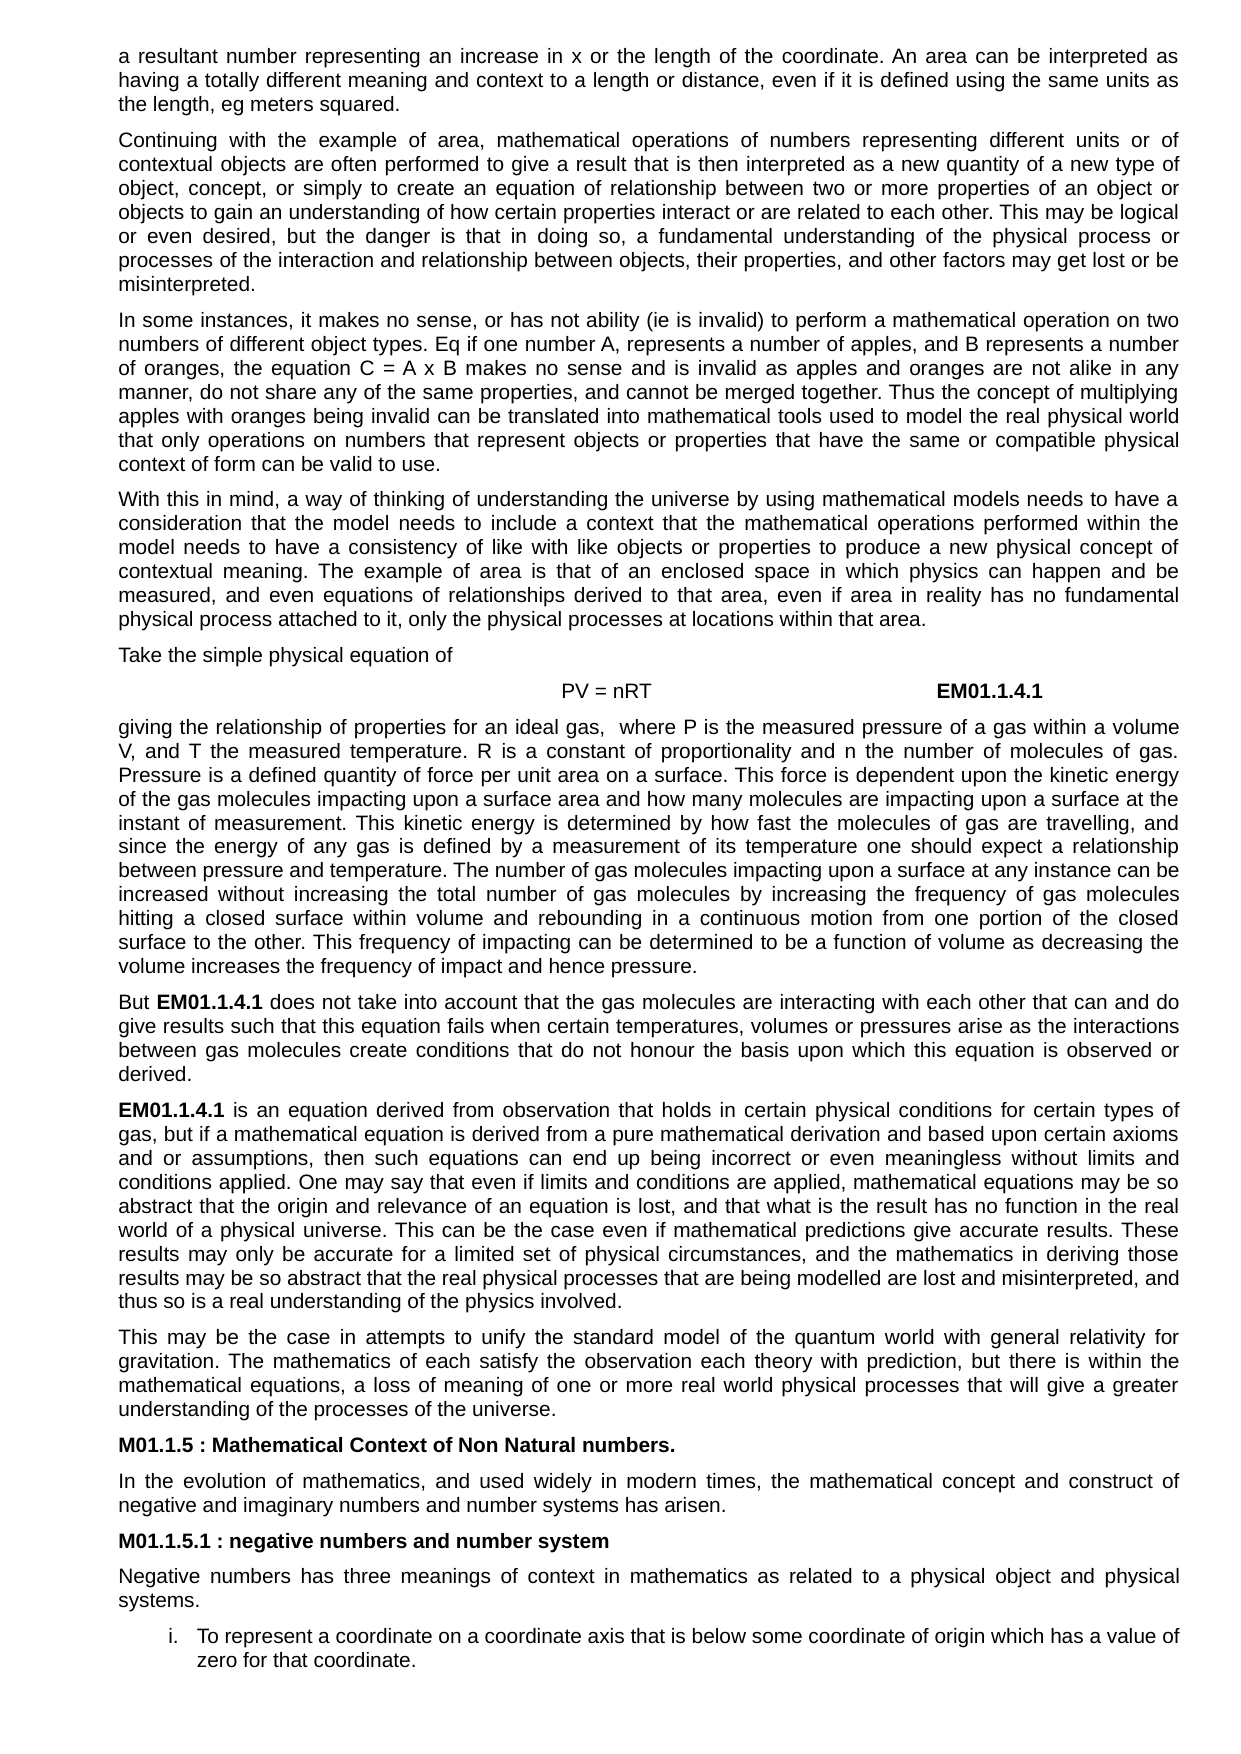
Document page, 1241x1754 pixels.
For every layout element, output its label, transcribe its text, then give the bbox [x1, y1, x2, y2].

text This may be the case in attempts to unify the standard model of the quantum world with general relativity for gravitation. The mathematics of each satisfy the observation each theory with prediction, but there is within the mathematical equations, a loss of meaning of one or more real world physical processes that will give a greater understanding of the processes of the universe. [118, 1325, 1181, 1421]
text With this in mind, a way of thinking of understanding the universe by using mathematical models needs to have a consideration that the model needs to include a context that the mathematical operations performed within the model needs to have a consistency of like with like objects or properties to produce a new physical concept of contextual meaning. The example of area is that of an enclosed space in which physics can happen and be measured, and even equations of relationships derived to that area, even if area in reality has no fundamental physical process attached to it, only the physical processes at locations within that area. [118, 487, 1181, 631]
text Continuing with the example of area, mathematical operations of numbers representing different units or of contextual objects are often performed to give a result that is then interpreted as a new quantity of a new type of object, concept, or simply to create an equation of relationship between two or more properties of an object or objects to gain an understanding of how certain properties interact or are related to each other. This may be logical or even desired, but the danger is that in doing so, a fundamental understanding of the physical process or processes of the interaction and relationship between objects, their properties, and other factors may get lost or be misinterpreted. [118, 128, 1181, 296]
text M01.1.5.1 : negative numbers and number system [118, 1528, 1181, 1552]
text a resultant number representing an increase in x or the length of the coordinate. An area can be interpreted as having a totally different meaning and context to a length or distance, even if it is defined using the same units as the length, eg meters squared. [118, 44, 1181, 116]
text EM01.1.4.1 is an equation derived from observation that holds in certain physical conditions for certain types of gas, but if a mathematical equation is derived from a pure mathematical derivation and based upon certain axioms and or assumptions, then such equations can end up being incorrect or even meaningless without limits and conditions applied. One may say that even if limits and conditions are applied, mathematical equations may be so abstract that the origin and relevance of an equation is lost, and that what is the result has no function in the real world of a physical universe. This can be the case even if mathematical predictions give accurate results. These results may only be accurate for a limited set of physical circumstances, and the mathematics in deriving those results may be so abstract that the real physical processes that are being modelled are lost and misinterpreted, and thus so is a real understanding of the physics involved. [118, 1098, 1181, 1313]
text In some instances, it makes no sense, or has not ability (ie is invalid) to perform a mathematical operation on two numbers of different object types. Eq if one number A, represents a number of apples, and B represents a number of oranges, the equation C = A x B makes no sense and is invalid as apples and oranges are not alike in any manner, do not share any of the same properties, and cannot be merged together. Thus the concept of multiplying apples with oranges being invalid can be translated into mathematical tools used to model the real physical world that only operations on numbers that represent objects or properties that have the same or compatible physical context of form can be valid to use. [118, 308, 1181, 475]
text But EM01.1.4.1 does not take into account that the gas molecules are interacting with each other that can and do give results such that this equation fails when certain temperatures, volumes or pressures arise as the interactions between gas molecules create conditions that do not honour the basis upon which this equation is observed or derived. [118, 990, 1181, 1086]
text M01.1.5 : Mathematical Context of Non Natural numbers. [118, 1433, 1181, 1457]
text Negative numbers has three meanings of context in mathematics as related to a physical object and physical systems. [118, 1564, 1181, 1612]
list To represent a coordinate on a coordinate axis that is below some coordinate of origin which has a value of zero for that coordinate. [178, 1624, 1181, 1672]
text PV = nRT EM01.1.4.1 [118, 679, 1181, 703]
text giving the relationship of properties for an ideal gas, where P is the measured pressure of a gas within a volume V, and T the measured temperature. R is a constant of proportionality and n the number of molecules of gas. Pressure is a defined quantity of force per unit area on a surface. This force is dependent upon the kinetic energy of the gas molecules impacting upon a surface area and how many molecules are impacting upon a surface at the instant of measurement. This kinetic energy is determined by how fast the molecules of gas are travelling, and since the energy of any gas is defined by a measurement of its temperature one should expect a relationship between pressure and temperature. The number of gas molecules impacting upon a surface at any instance can be increased without increasing the total number of gas molecules by increasing the frequency of gas molecules hitting a closed surface within volume and rebounding in a continuous motion from one portion of the closed surface to the other. This frequency of impacting can be determined to be a function of volume as decreasing the volume increases the frequency of impact and hence pressure. [118, 714, 1181, 978]
text In the evolution of mathematics, and used widely in modern times, the mathematical concept and construct of negative and imaginary numbers and number systems has arisen. [118, 1469, 1181, 1517]
text Take the simple physical equation of [118, 643, 1181, 667]
